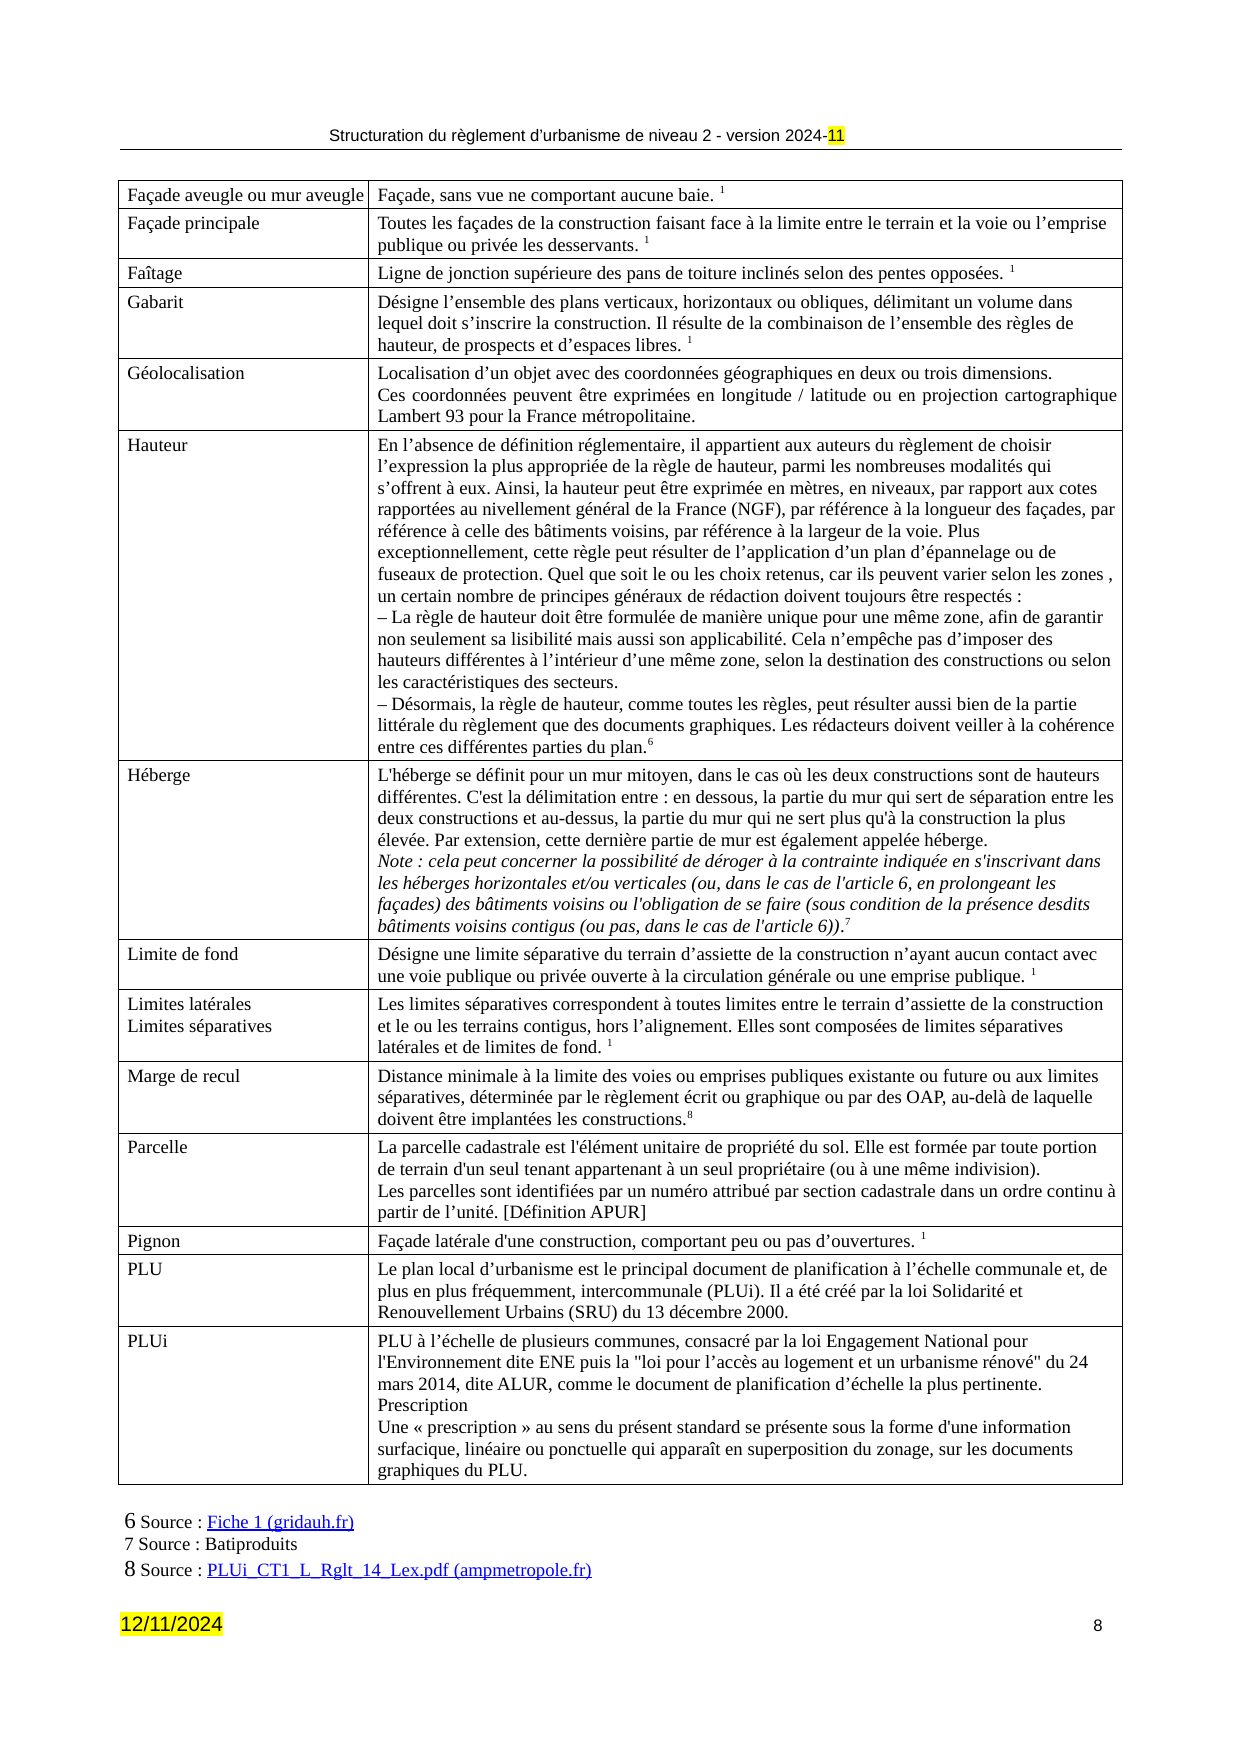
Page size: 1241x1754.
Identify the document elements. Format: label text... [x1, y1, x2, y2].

table_cell La parcelle cadastrale est l'élément unitaire de propriété du sol. Elle est formée par toute portion de terrain d'un seul tenant appartenant à un seul propriétaire (ou à une même indivision). Les parcelles sont identifiées par un numéro attribué par section cadastrale dans un ordre continu à partir de l’unité. [Définition APUR] [369, 1134, 1122, 1226]
table_cell Limite de fond [119, 940, 368, 989]
table_cell L'héberge se définit pour un mur mitoyen, dans le cas où les deux constructions sont de hauteurs différentes. C'est la délimitation entre : en dessous, la partie du mur qui sert de séparation entre les deux constructions et au-dessus, la partie du mur qui ne sert plus qu'à la construction la plus élevée. Par extension, cette dernière partie de mur est également appelée héberge. Note : cela peut concerner la possibilité de déroger à la contrainte indiquée en s'inscrivant dans les héberges horizontales et/ou verticales (ou, dans le cas de l'article 6, en prolongeant les façades) des bâtiments voisins ou l'obligation de se faire (sous condition de la présence desdits bâtiments voisins contigus (ou pas, dans le cas de l'article 6)). [369, 761, 1122, 939]
table_cell Marge de recul [119, 1062, 368, 1132]
table_cell Façade aveugle ou mur aveugle [119, 181, 368, 208]
table_cell Hauteur [119, 431, 368, 760]
table_cell Façade principale [119, 209, 368, 258]
table_cell Faîtage [119, 259, 368, 287]
table_cell Limites latérales Limites séparatives [119, 990, 368, 1061]
table_cell Désigne une limite séparative du terrain d’assiette de la construction n’ayant aucun contact avec une voie publique ou privée ouverte à la circulation générale ou une emprise publique. 1 [369, 940, 1122, 989]
table_cell PLU [119, 1255, 368, 1326]
table_cell PLUi [119, 1327, 368, 1483]
table_cell Gabarit [119, 288, 368, 358]
table_cell Les limites séparatives correspondent à toutes limites entre le terrain d’assiette de la construction et le ou les terrains contigus, hors l’alignement. Elles sont composées de limites séparatives latérales et de limites de fond. 1 [369, 990, 1122, 1061]
table_cell Toutes les façades de la construction faisant face à la limite entre le terrain et la voie ou l’emprise publique ou privée les desservants. 1 [369, 209, 1122, 258]
table_cell Parcelle [119, 1134, 368, 1226]
table_cell Ligne de jonction supérieure des pans de toiture inclinés selon des pentes opposées. 1 [369, 259, 1122, 287]
table_cell Héberge [119, 761, 368, 939]
table_cell Localisation d’un objet avec des coordonnées géographiques en deux ou trois dimensions. Ces coordonnées peuvent être exprimées en longitude / latitude ou en projection cartographique Lambert 93 pour la France métropolitaine. [369, 359, 1122, 430]
table_cell Géolocalisation [119, 359, 368, 430]
table_cell Désigne l’ensemble des plans verticaux, horizontaux ou obliques, délimitant un volume dans lequel doit s’inscrire la construction. Il résulte de la combinaison de l’ensemble des règles de hauteur, de prospects et d’espaces libres. 1 [369, 288, 1122, 358]
table_cell Façade latérale d'une construction, comportant peu ou pas d’ouvertures. 1 [369, 1227, 1122, 1254]
table_cell Distance minimale à la limite des voies ou emprises publiques existante ou future ou aux limites séparatives, déterminée par le règlement écrit ou graphique ou par des OAP, au-delà de laquelle doivent être implantées les constructions. [369, 1062, 1122, 1132]
table_cell PLU à l’échelle de plusieurs communes, consacré par la loi Engagement National pour l'Environnement dite ENE puis la "loi pour l’accès au logement et un urbanisme rénové" du 24 mars 2014, dite ALUR, comme le document de planification d’échelle la plus pertinente. Prescription Une « prescription » au sens du présent standard se présente sous la forme d'une information surfacique, linéaire ou ponctuelle qui apparaît en superposition du zonage, sur les documents graphiques du PLU. [369, 1327, 1122, 1483]
table_cell Façade, sans vue ne comportant aucune baie. 1 [369, 181, 1122, 208]
table_cell Le plan local d’urbanisme est le principal document de planification à l’échelle communale et, de plus en plus fréquemment, intercommunale (PLUi). Il a été créé par la loi Solidarité et Renouvellement Urbains (SRU) du 13 décembre 2000. [369, 1255, 1122, 1326]
table_cell En l’absence de définition réglementaire, il appartient aux auteurs du règlement de choisir l’expression la plus appropriée de la règle de hauteur, parmi les nombreuses modalités qui s’offrent à eux. Ainsi, la hauteur peut être exprimée en mètres, en niveaux, par rapport aux cotes rapportées au nivellement général de la France (NGF), par référence à la longueur des façades, par référence à celle des bâtiments voisins, par référence à la largeur de la voie. Plus exceptionnellement, cette règle peut résulter de l’application d’un plan d’épannelage ou de fuseaux de protection. Quel que soit le ou les choix retenus, car ils peuvent varier selon les zones , un certain nombre de principes généraux de rédaction doivent toujours être respectés : – La règle de hauteur doit être formulée de manière unique pour une même zone, afin de garantir non seulement sa lisibilité mais aussi son applicabilité. Cela n’empêche pas d’imposer des hauteurs différentes à l’intérieur d’une même zone, selon la destination des constructions ou selon les caractéristiques des secteurs. – Désormais, la règle de hauteur, comme toutes les règles, peut résulter aussi bien de la partie littérale du règlement que des documents graphiques. Les rédacteurs doivent veiller à la cohérence entre ces différentes parties du plan. [369, 431, 1122, 760]
table_cell Pignon [119, 1227, 368, 1254]
